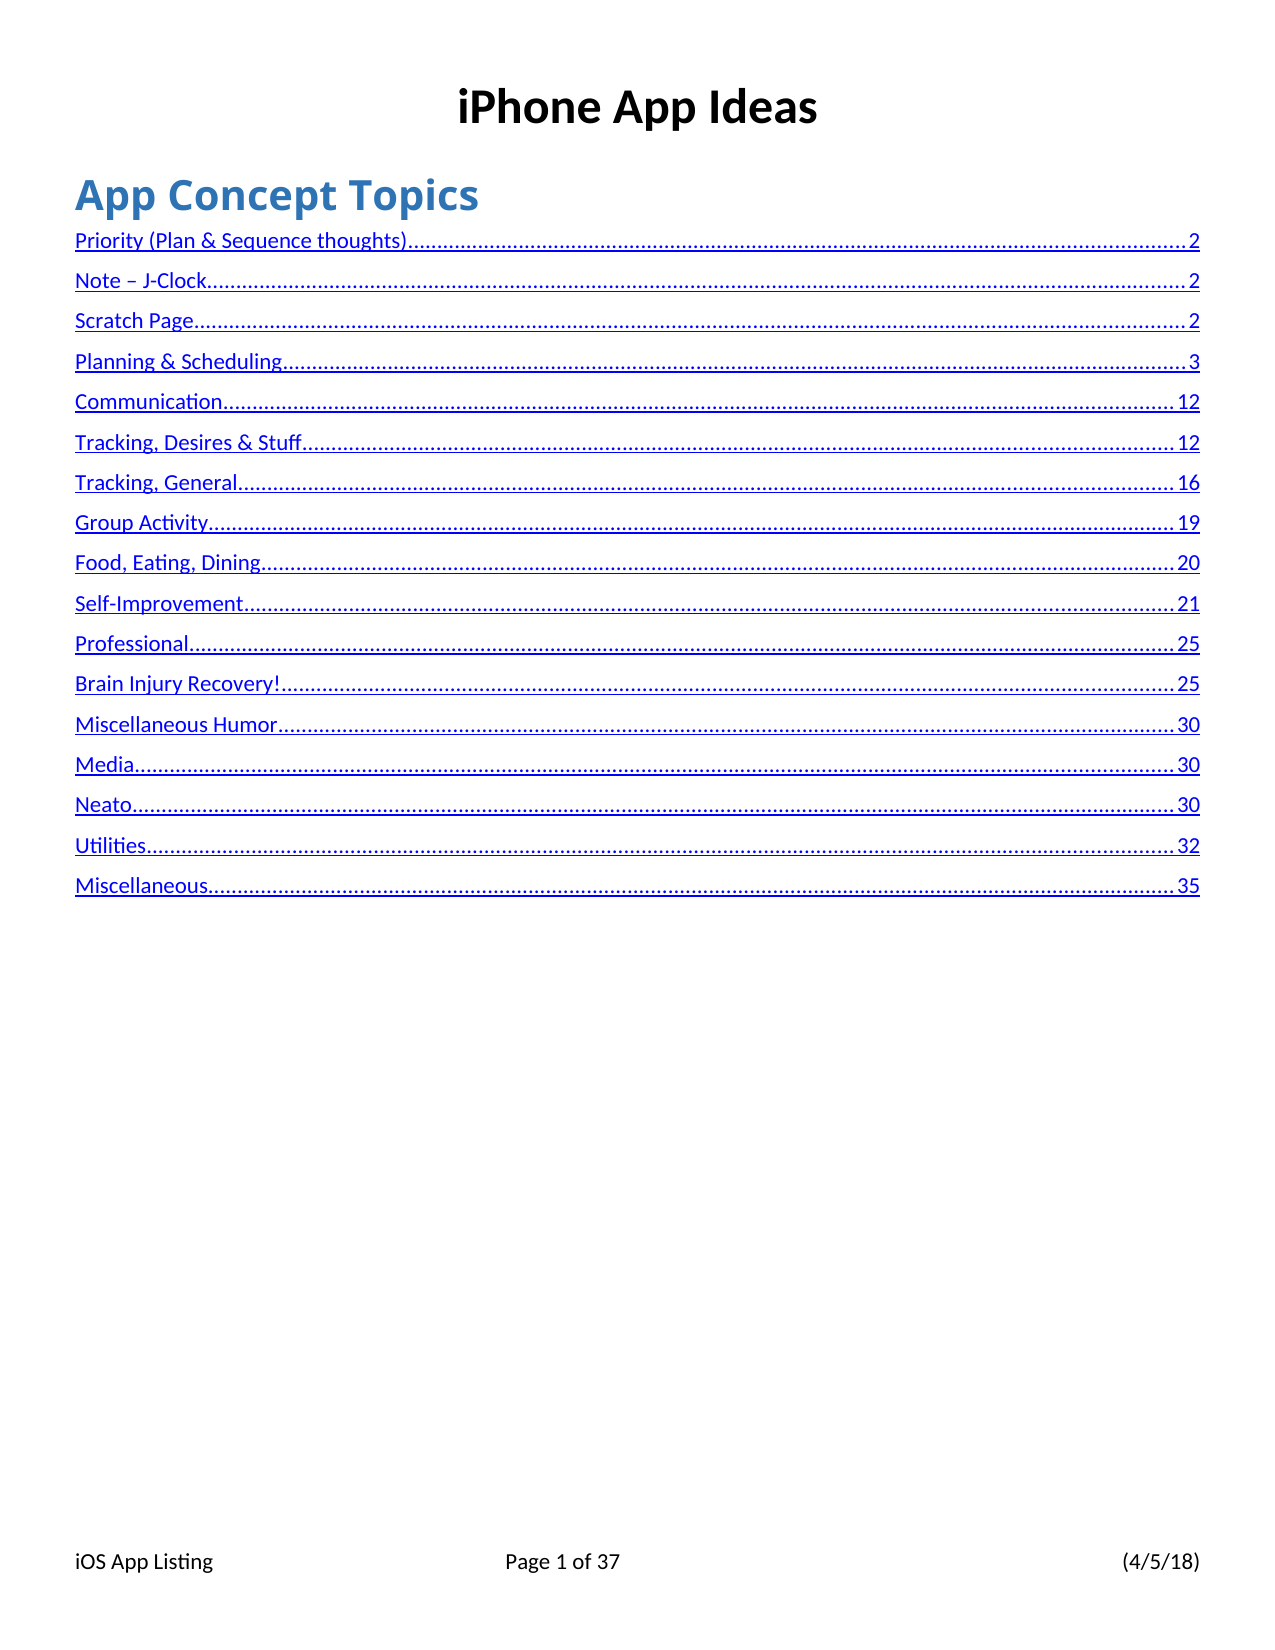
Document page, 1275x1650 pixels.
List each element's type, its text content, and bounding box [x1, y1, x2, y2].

text Group Activity 19 [75, 508, 1200, 532]
text Miscellaneous 35 [75, 871, 1200, 895]
text Utilities 32 [75, 831, 1200, 855]
subtitle App Concept Topics [75, 165, 1200, 222]
text Self-Improvement 21 [75, 589, 1200, 613]
text Food, Eating, Dining 20 [75, 548, 1200, 573]
text Planning & Scheduling 3 [75, 347, 1200, 371]
text iPhone App Ideas [75, 75, 1200, 136]
text Scratch Page 2 [75, 307, 1200, 331]
text Communication 12 [75, 387, 1200, 411]
text Media 30 [75, 750, 1200, 774]
text Neato 30 [75, 790, 1200, 814]
text Miscellaneous Humor 30 [75, 710, 1200, 734]
text Note – J-Clock 2 [75, 266, 1200, 291]
text Professional 25 [75, 629, 1200, 653]
text Tracking, General 16 [75, 468, 1200, 492]
text Tracking, Desires & Stuff 12 [75, 428, 1200, 452]
text Brain Injury Recovery! 25 [75, 669, 1200, 694]
text Priority (Plan & Sequence thoughts) 2 [75, 226, 1200, 250]
